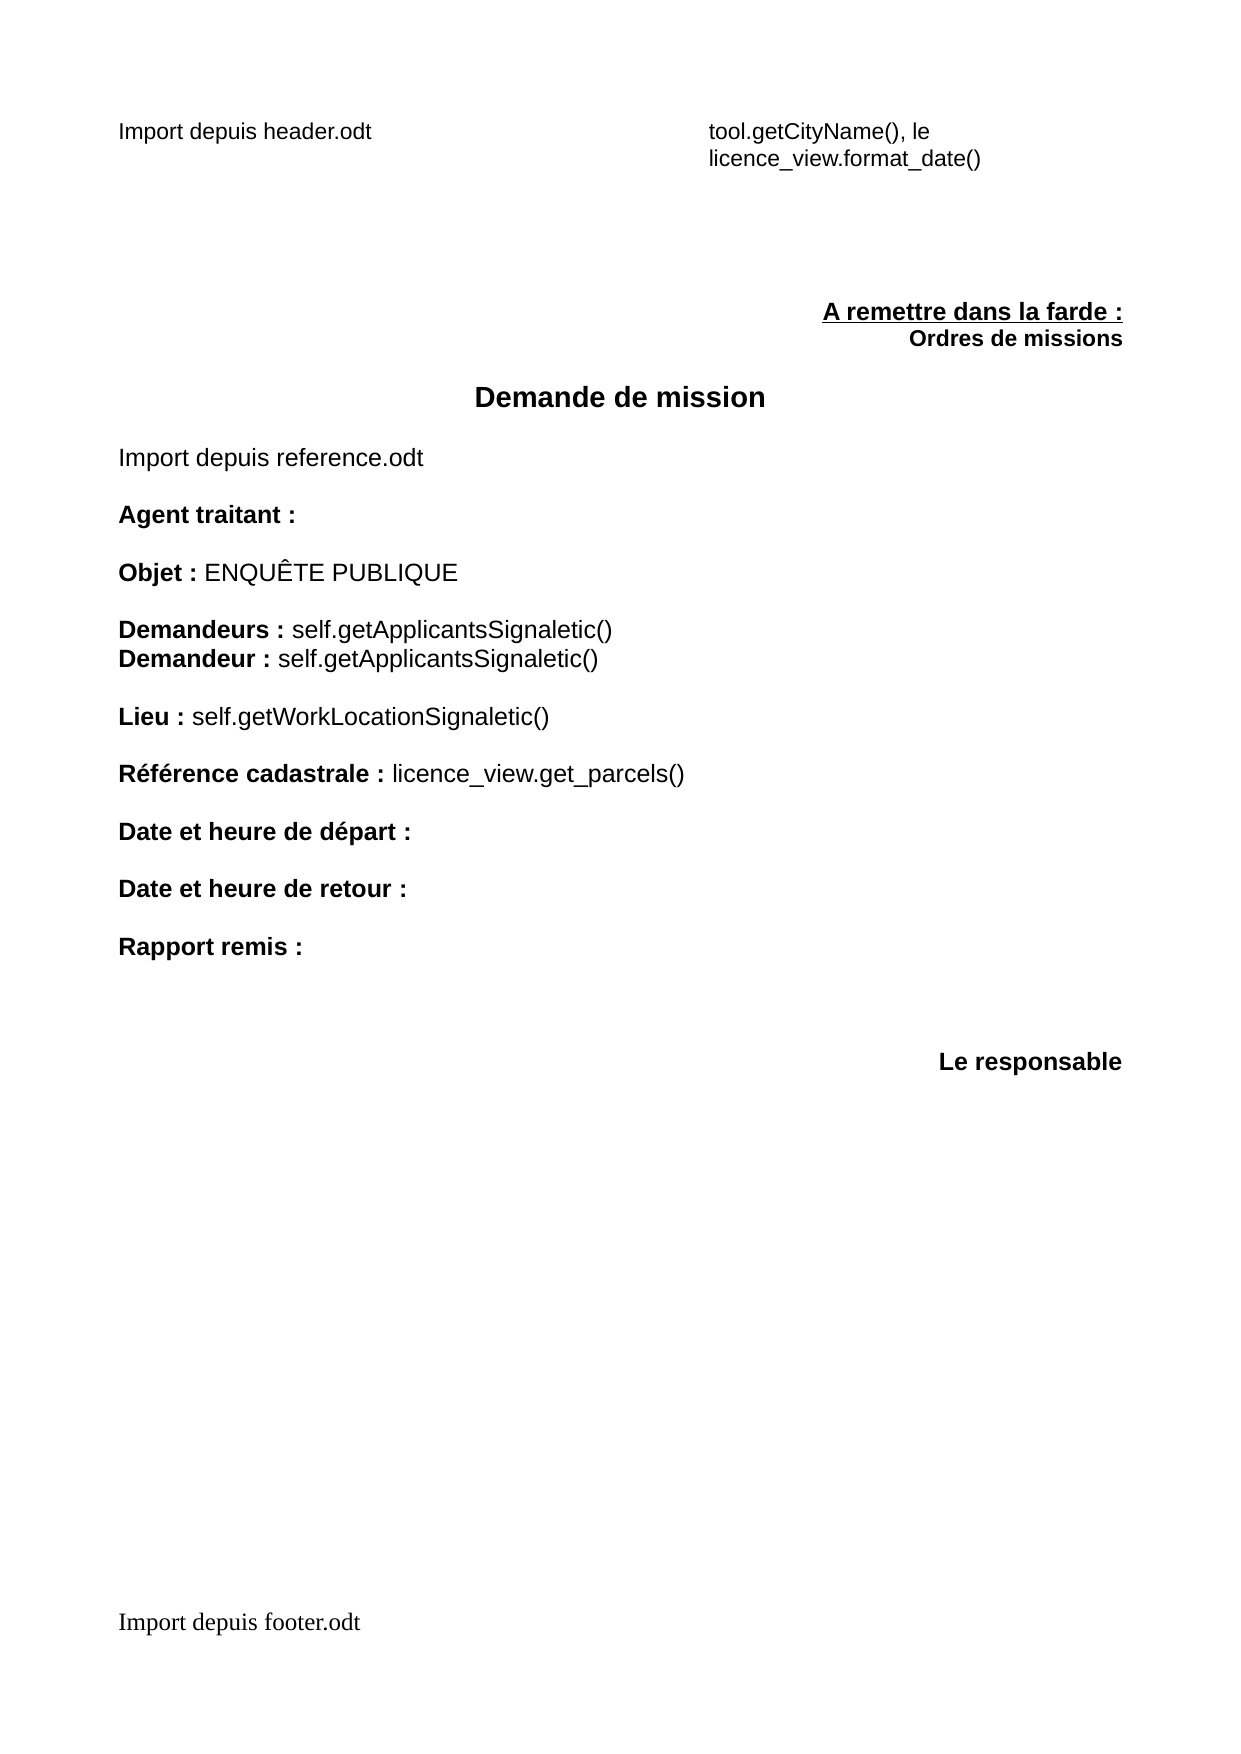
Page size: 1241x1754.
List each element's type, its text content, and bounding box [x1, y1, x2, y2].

text Date et heure de départ : [118, 817, 1122, 845]
text Objet : ENQUÊTE PUBLIQUE [118, 558, 1122, 587]
title Le responsable [118, 1047, 1122, 1075]
text Demandeur : self.getApplicantsSignaletic() [118, 644, 1122, 673]
text Lieu : self.getWorkLocationSignaletic() [118, 702, 1122, 730]
table_header Import depuis header.odt [118, 118, 708, 352]
table_header tool.getCityName(), le licence_view.format_date() A remettre dans la farde : Ordres de missions [709, 118, 1123, 352]
text Date et heure de retour : [118, 874, 1122, 903]
title Demande de mission [118, 381, 1122, 414]
text Référence cadastrale : licence_view.get_parcels() [118, 759, 1122, 788]
text Agent traitant : [118, 500, 1122, 529]
text Import depuis reference.odt [118, 443, 1122, 472]
text Demandeurs : self.getApplicantsSignaletic() [118, 615, 1122, 644]
text Rapport remis : [118, 932, 1122, 960]
